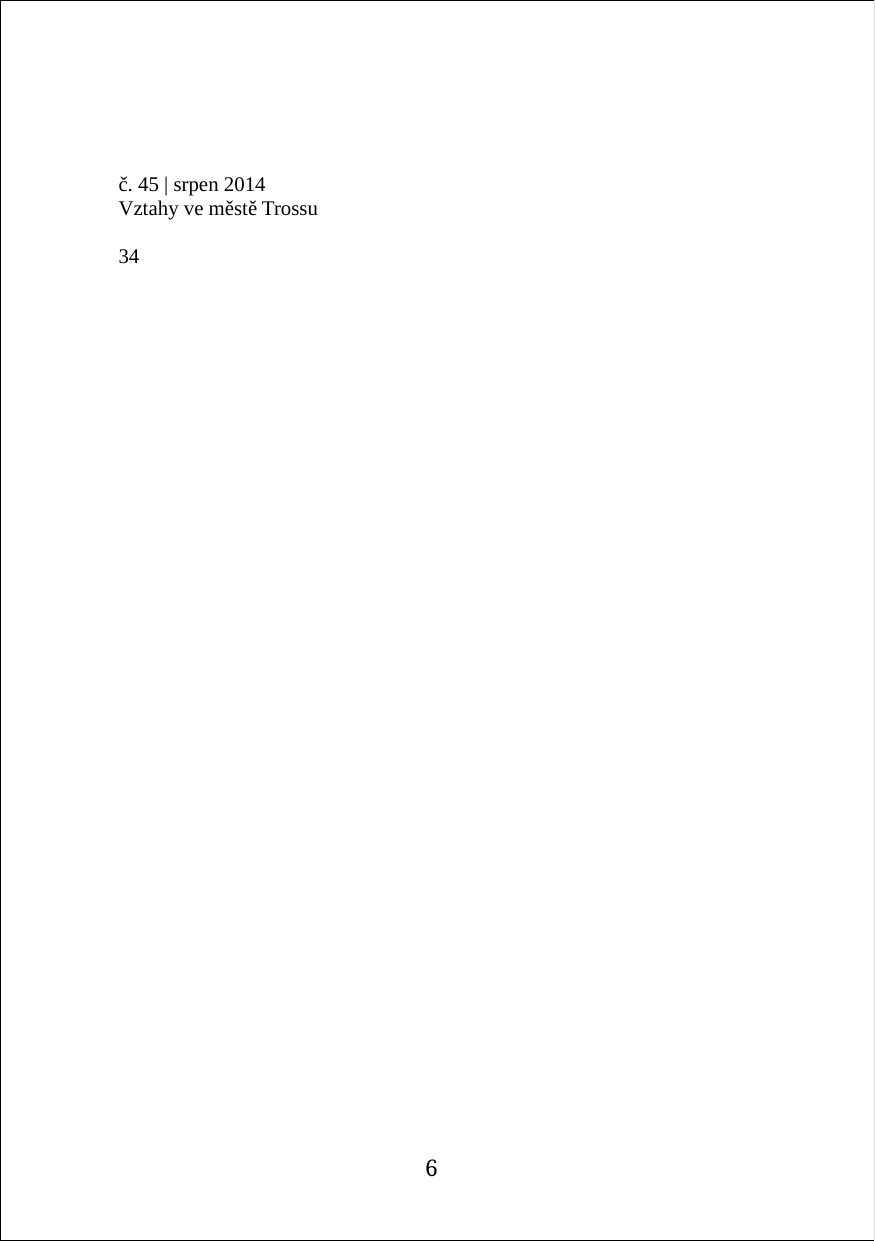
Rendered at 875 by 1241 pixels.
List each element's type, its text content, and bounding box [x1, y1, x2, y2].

text č. 45 | srpen 2014 Vztahy ve městě Trossu 34 [118, 172, 756, 316]
